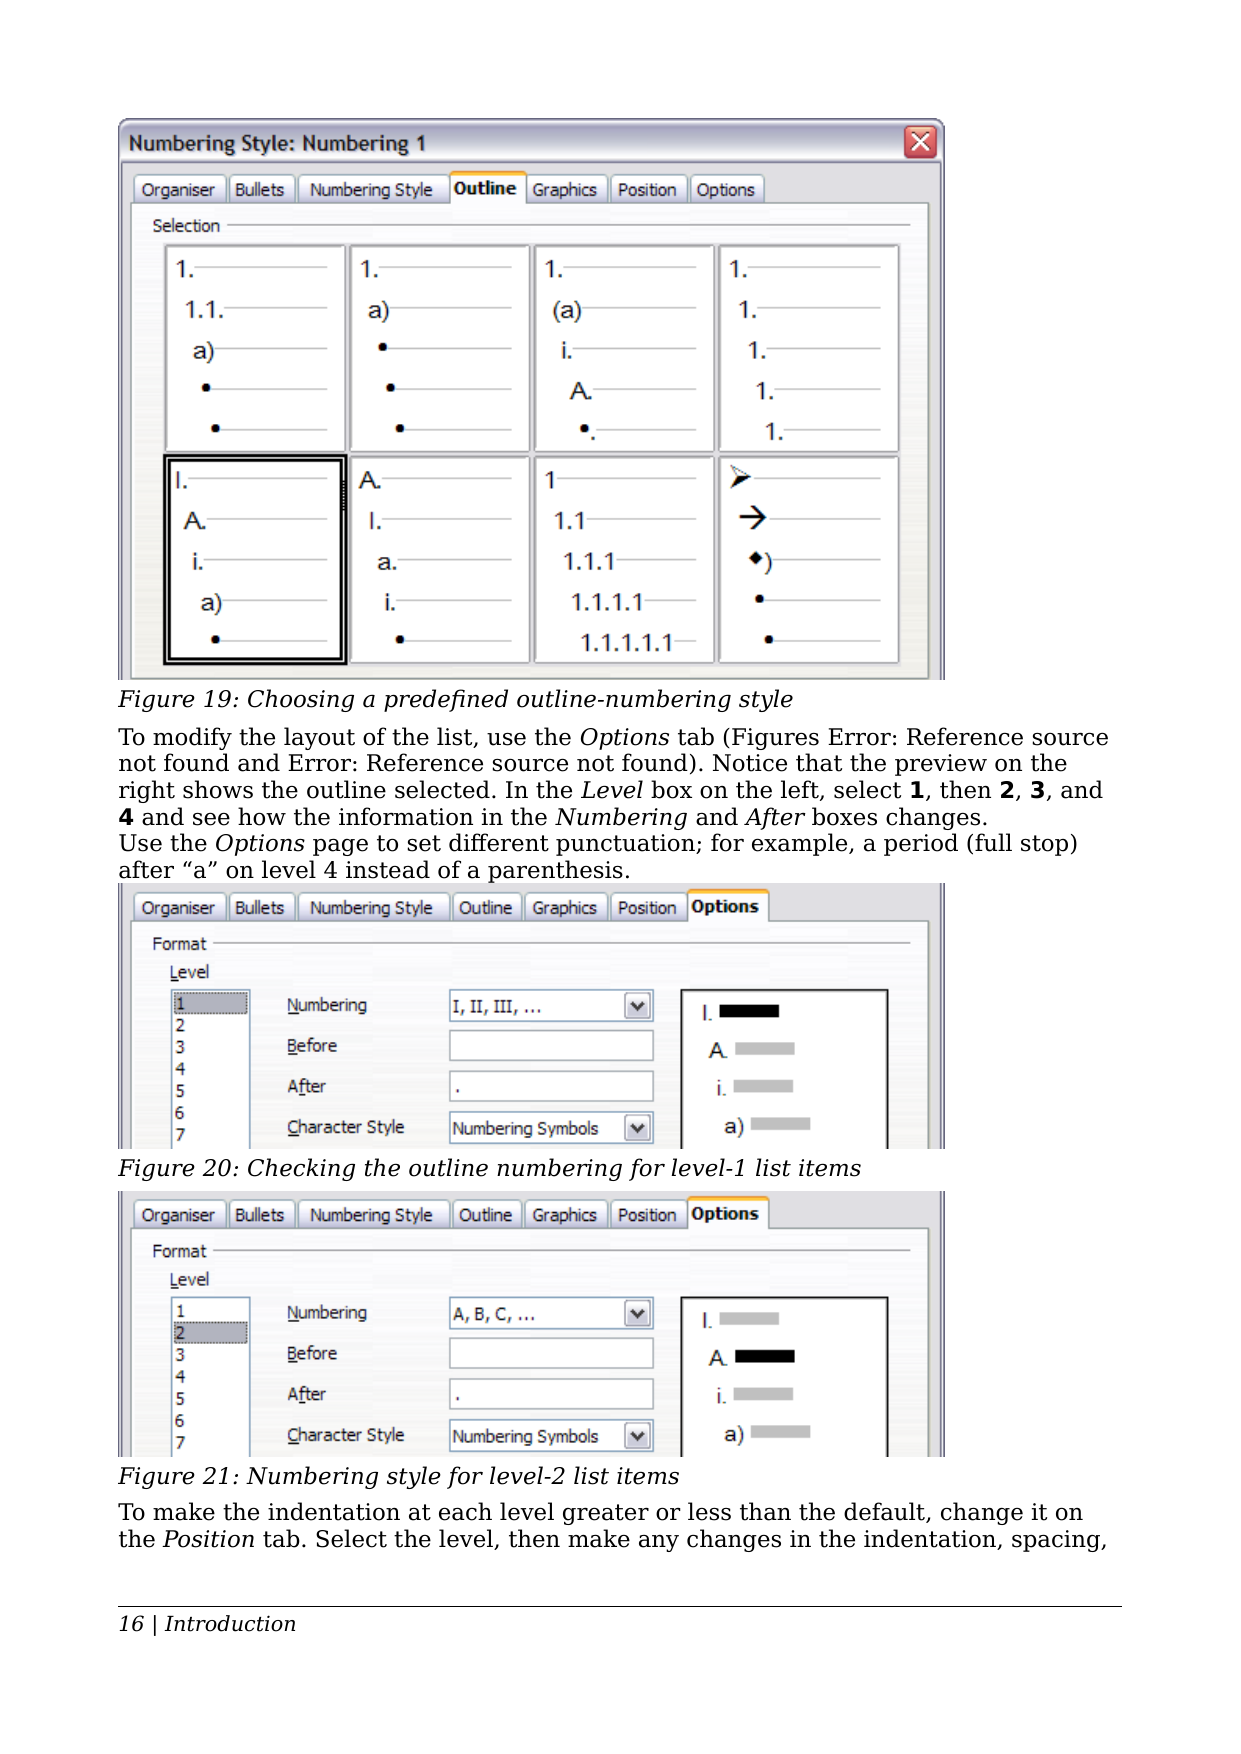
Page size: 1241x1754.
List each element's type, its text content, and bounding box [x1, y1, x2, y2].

text Figure 21: Numbering style for level-2 list items [118, 1463, 945, 1489]
text Use the Options page to set different punctuation; for example, a period (full stop) after “a” on level 4 instead of a parenthesis. [118, 830, 1122, 884]
text To modify the layout of the list, use the Options tab (Figures Error: Reference source not found and Error: Reference source not found). Notice that the preview on the right shows the outline selected. In the Level box on the left, select 1, then 2, 3, and 4 and see how the information in the Numbering and After boxes changes. [118, 724, 1122, 830]
text Figure 20: Checking the outline numbering for level-1 list items [118, 1155, 945, 1182]
text To make the indentation at each level greater or less than the default, change it on the Position tab. Select the level, then make any changes in the indentation, spacing, [118, 1499, 1122, 1552]
picture [118, 118, 945, 680]
text Figure 19: Choosing a predefined outline-numbering style [118, 686, 945, 713]
picture [118, 883, 945, 1149]
picture [118, 1191, 945, 1457]
